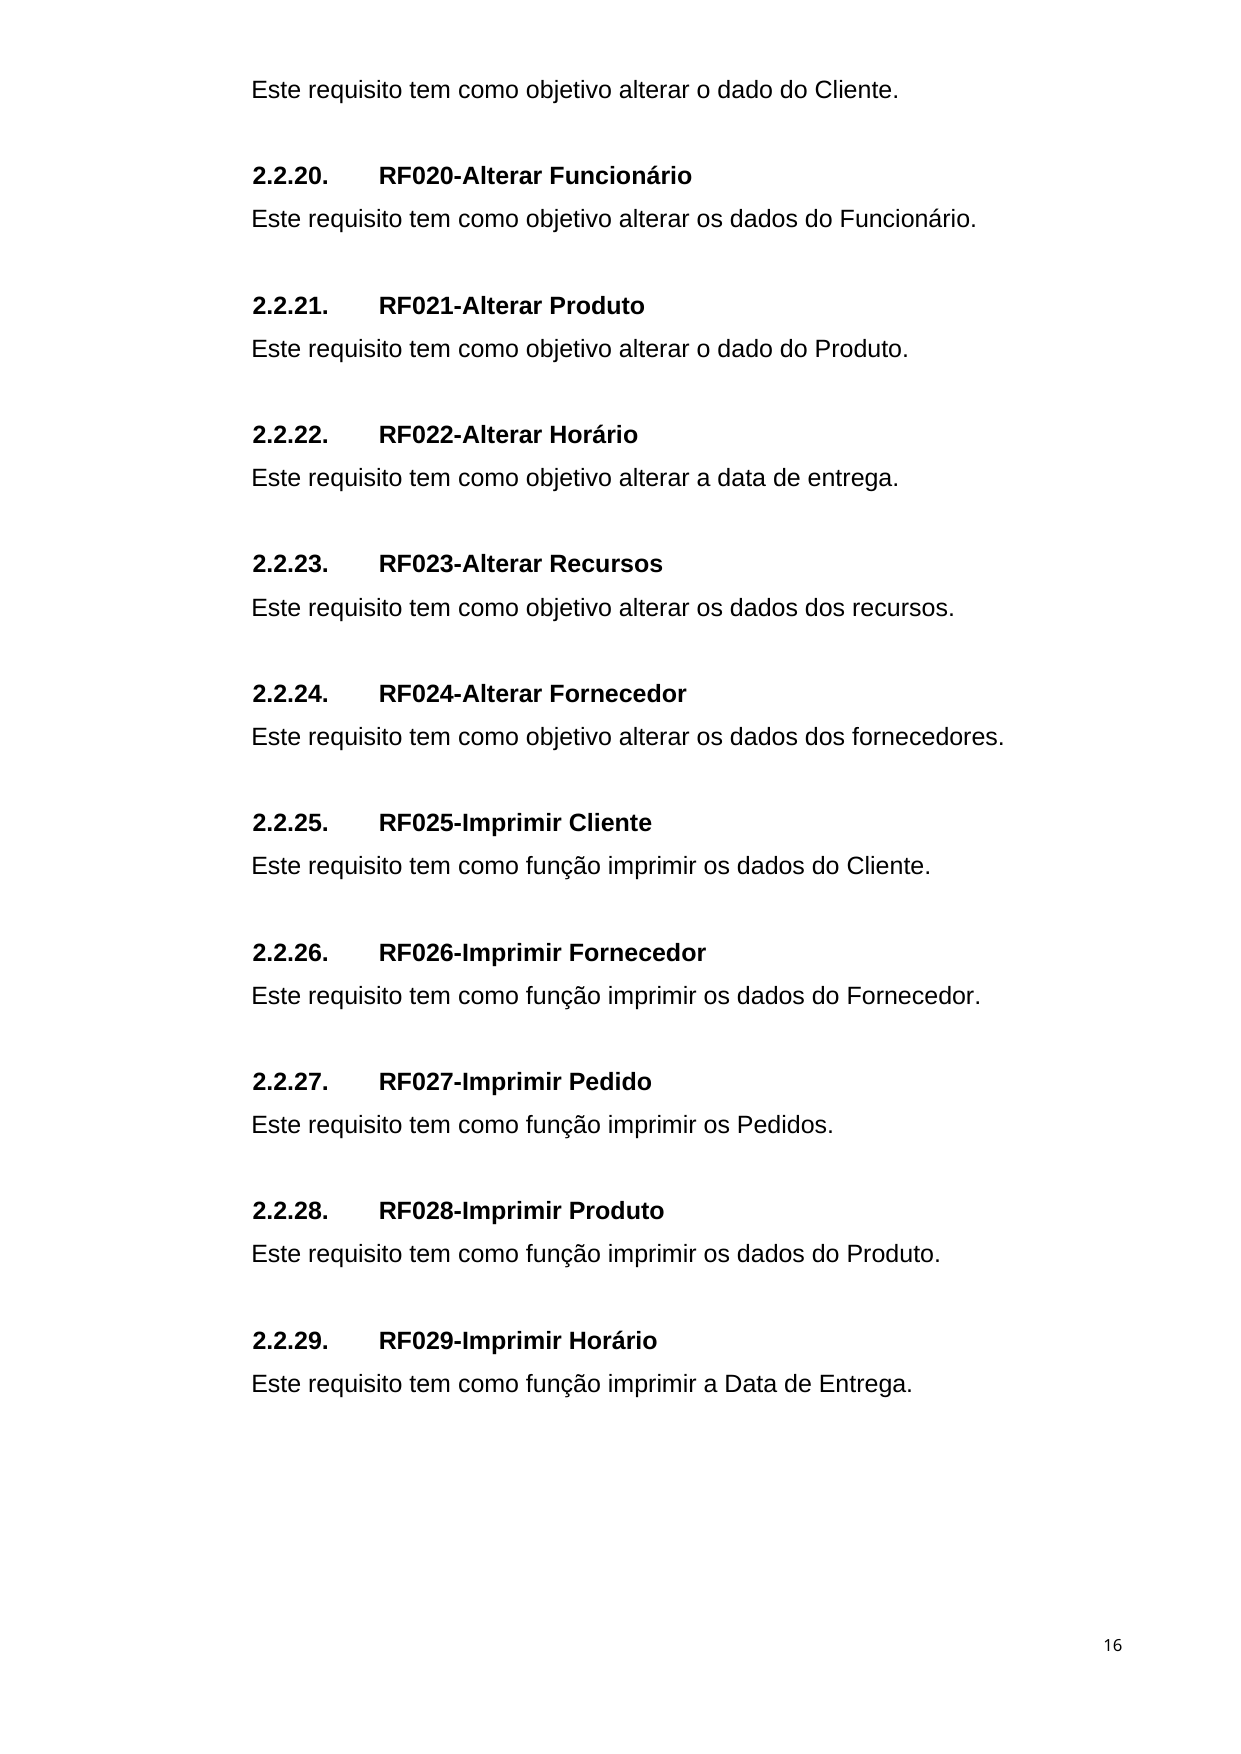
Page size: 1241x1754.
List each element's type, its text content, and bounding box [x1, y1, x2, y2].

text Este requisito tem como objetivo alterar o dado do Produto. [177, 334, 1122, 362]
text Este requisito tem como objetivo alterar o dado do Cliente. [215, 75, 1122, 104]
list RF025-Imprimir Cliente [252, 808, 1122, 837]
text Este requisito tem como função imprimir os dados do Cliente. [177, 851, 1122, 880]
list RF029-Imprimir Horário [252, 1326, 1122, 1354]
text Este requisito tem como objetivo alterar os dados dos fornecedores. [177, 722, 1122, 751]
list RF020-Alterar Funcionário [252, 161, 1122, 190]
list RF022-Alterar Horário [252, 420, 1122, 449]
text Este requisito tem como objetivo alterar os dados dos recursos. [177, 592, 1122, 621]
list RF021-Alterar Produto [252, 291, 1122, 319]
text Este requisito tem como função imprimir os dados do Produto. [177, 1239, 1122, 1268]
list RF028-Imprimir Produto [252, 1196, 1122, 1225]
list RF023-Alterar Recursos [252, 549, 1122, 578]
list RF027-Imprimir Pedido [252, 1067, 1122, 1096]
list Este requisito tem como objetivo alterar a data de entrega. [215, 463, 1122, 492]
text Este requisito tem como função imprimir os dados do Fornecedor. [177, 981, 1122, 1009]
list RF024-Alterar Fornecedor [252, 679, 1122, 707]
list RF026-Imprimir Fornecedor [252, 937, 1122, 966]
text Este requisito tem como função imprimir os Pedidos. [177, 1110, 1122, 1139]
text Este requisito tem como função imprimir a Data de Entrega. [177, 1369, 1122, 1397]
text Este requisito tem como objetivo alterar os dados do Funcionário. [177, 204, 1122, 233]
